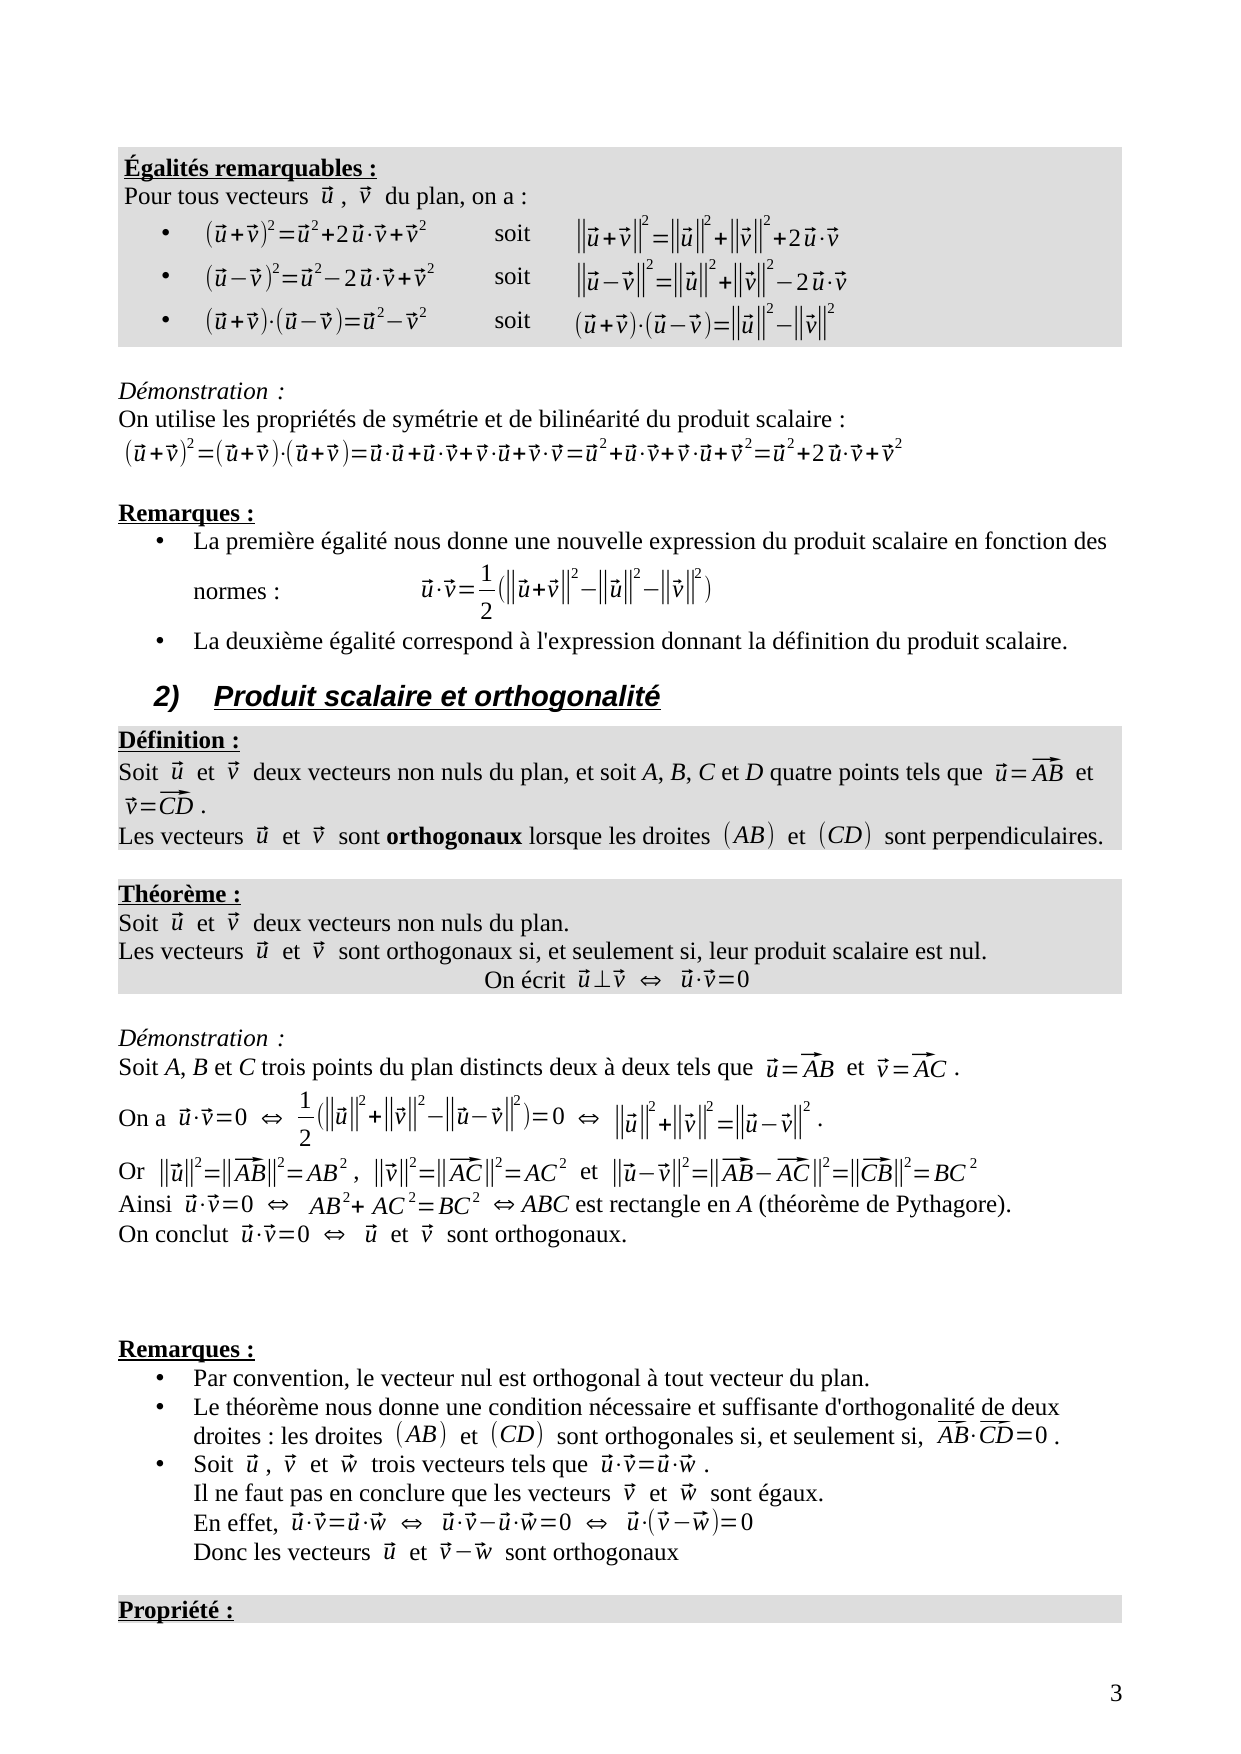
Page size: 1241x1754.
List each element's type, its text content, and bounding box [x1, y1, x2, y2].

list La deuxième égalité correspond à l'expression donnant la définition du produit scalaire. [156, 626, 1122, 654]
subtitle Produit scalaire et orthogonalité [153, 679, 1122, 713]
text Les vecteurs et sont orthogonaux si, et seulement si, leur produit scalaire est nul. [118, 936, 1122, 965]
text Propriété : [118, 1595, 1122, 1623]
list Il ne faut pas en conclure que les vecteurs et sont égaux. [156, 1478, 1122, 1507]
list Le théorème nous donne une condition nécessaire et suffisante d'orthogonalité de deux droites : les droites et sont orthogonales si, et seulement si, . [156, 1392, 1122, 1449]
text On a ⇔ ⇔ . [118, 1082, 1122, 1153]
text Définition : [118, 726, 1122, 754]
text Or , et [118, 1153, 1122, 1188]
text Démonstration : [118, 376, 1122, 404]
text Soit et deux vecteurs non nuls du plan, et soit A, B, C et D quatre points tels que et . [118, 754, 1122, 821]
text Remarques : [118, 498, 1122, 526]
text Soit A, B et C trois points du plan distincts deux à deux tels que et . [118, 1051, 1122, 1082]
text On conclut ⇔ et sont orthogonaux. [118, 1219, 1122, 1248]
text On utilise les propriétés de symétrie et de bilinéarité du produit scalaire : [118, 404, 1122, 433]
list La première égalité nous donne une nouvelle expression du produit scalaire en fonction des normes : [156, 526, 1122, 626]
text Théorème : [118, 879, 1122, 908]
table_header Égalités remarquables : Pour tous vecteurs , du plan, on a : soit soit soit [118, 147, 1122, 347]
list Donc les vecteurs et sont orthogonaux [156, 1537, 1122, 1566]
list Par convention, le vecteur nul est orthogonal à tout vecteur du plan. [156, 1363, 1122, 1392]
text Remarques : [118, 1334, 1122, 1363]
list Soit , et trois vecteurs tels que . [156, 1449, 1122, 1478]
text Soit et deux vecteurs non nuls du plan. [118, 908, 1122, 936]
text Démonstration : [118, 1023, 1122, 1051]
text Ainsi ⇔ ⇔ ABC est rectangle en A (théorème de Pythagore). [118, 1188, 1122, 1219]
text On écrit ⇔ [118, 965, 1122, 994]
list En effet, ⇔ ⇔ [156, 1507, 1122, 1537]
text Les vecteurs et sont orthogonaux lorsque les droites et sont perpendiculaires. [118, 821, 1122, 850]
